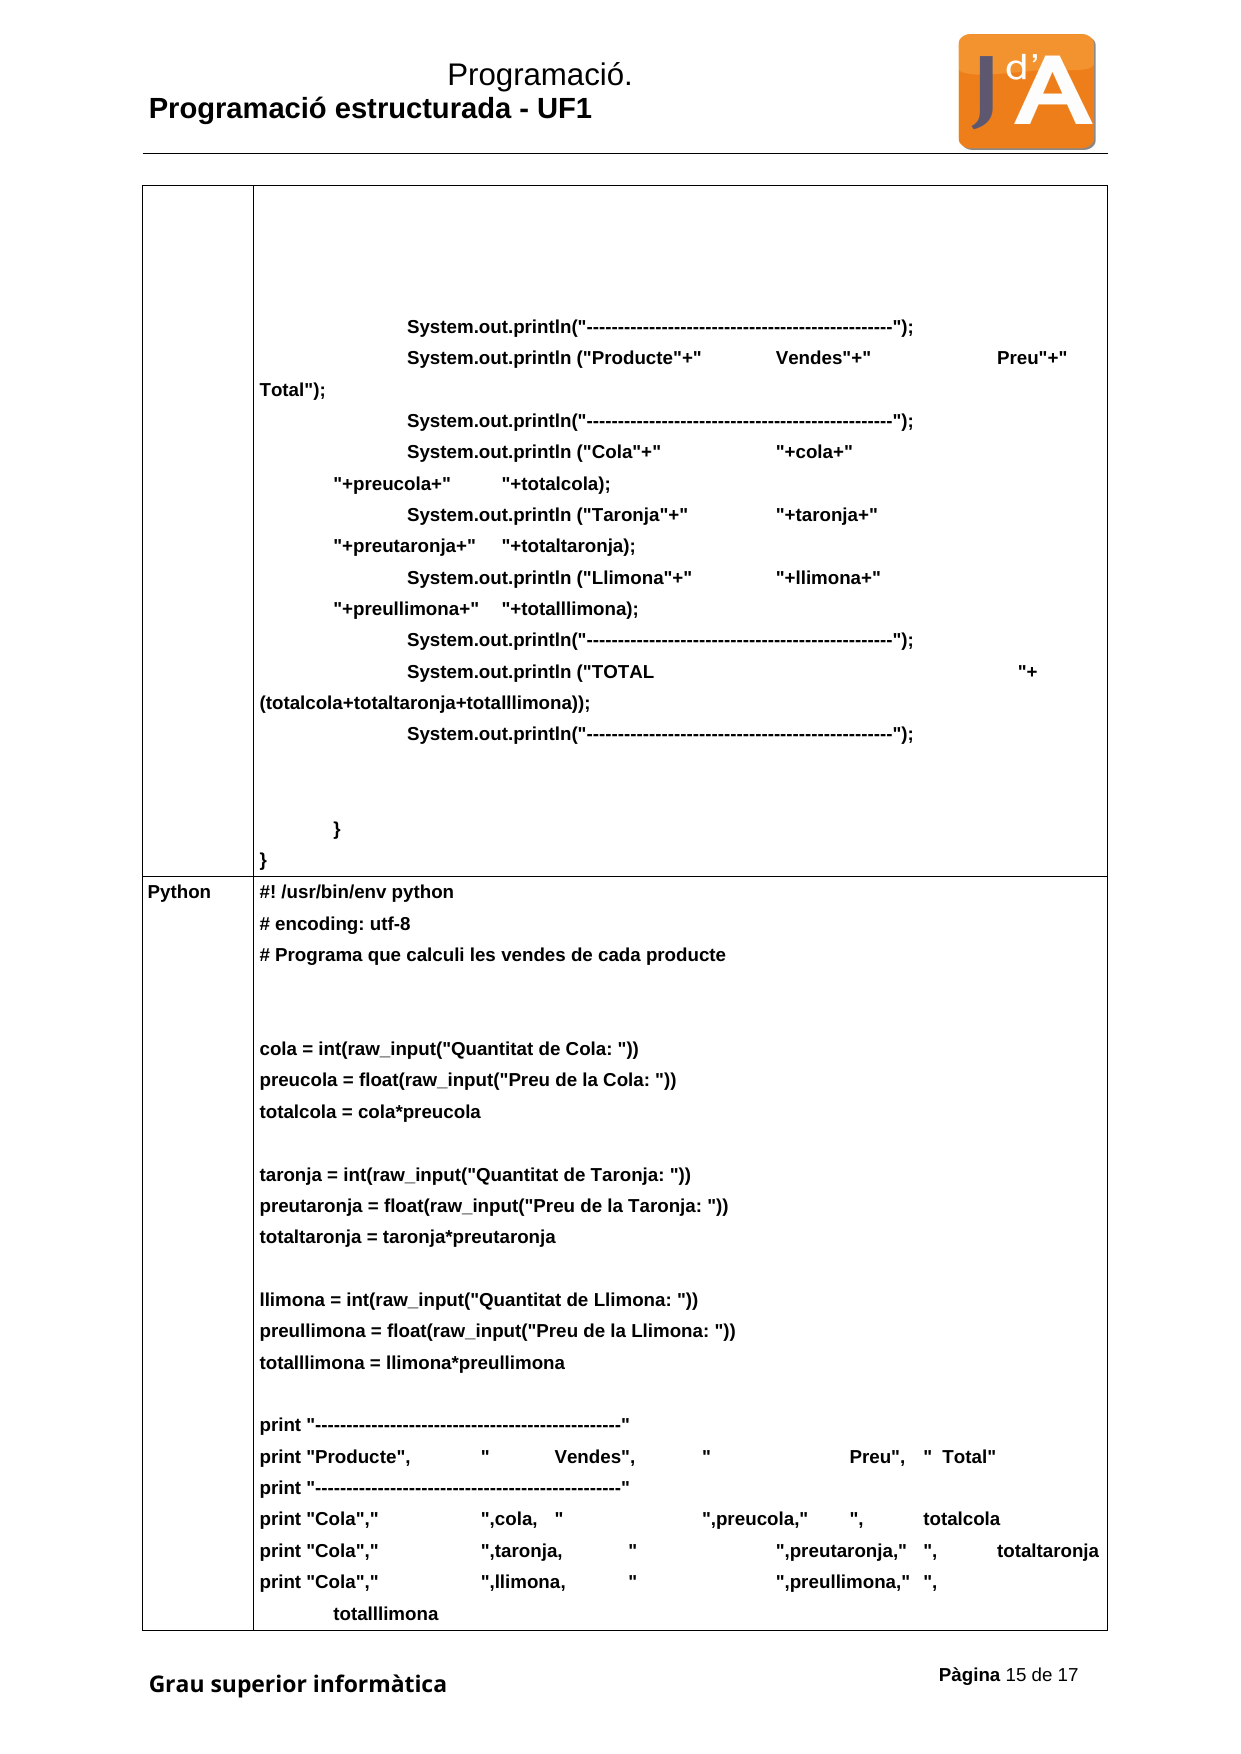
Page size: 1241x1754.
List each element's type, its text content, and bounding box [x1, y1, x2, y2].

picture [958, 34, 1096, 150]
table_header System.out.println("-------------------------------------------------"); System.out.println ("Producte"+" Vendes"+" Preu"+" Total"); System.out.println("-------------------------------------------------"); System.out.println ("Cola"+" "+cola+" "+preucola+" "+totalcola); System.out.println ("Taronja"+" "+taronja+" "+preutaronja+" "+totaltaronja); System.out.println ("Llimona"+" "+llimona+" "+preullimona+" "+totalllimona); System.out.println("-------------------------------------------------"); System.out.println ("TOTAL "+(totalcola+totaltaronja+totalllimona)); System.out.println("-------------------------------------------------"); } } [254, 186, 1107, 876]
table_header [143, 186, 253, 876]
table_cell #! /usr/bin/env python # encoding: utf-8 # Programa que calculi les vendes de cada producte cola = int(raw_input("Quantitat de Cola: ")) preucola = float(raw_input("Preu de la Cola: ")) totalcola = cola*preucola taronja = int(raw_input("Quantitat de Taronja: ")) preutaronja = float(raw_input("Preu de la Taronja: ")) totaltaronja = taronja*preutaronja llimona = int(raw_input("Quantitat de Llimona: ")) preullimona = float(raw_input("Preu de la Llimona: ")) totalllimona = llimona*preullimona print "-------------------------------------------------" print "Producte", " Vendes", " Preu", " Total" print "-------------------------------------------------" print "Cola"," ",cola, " ",preucola," ", totalcola print "Cola"," ",taronja, " ",preutaronja," ", totaltaronja print "Cola"," ",llimona, " ",preullimona," ", totalllimona [254, 877, 1107, 1629]
table_cell Python [143, 877, 253, 1629]
